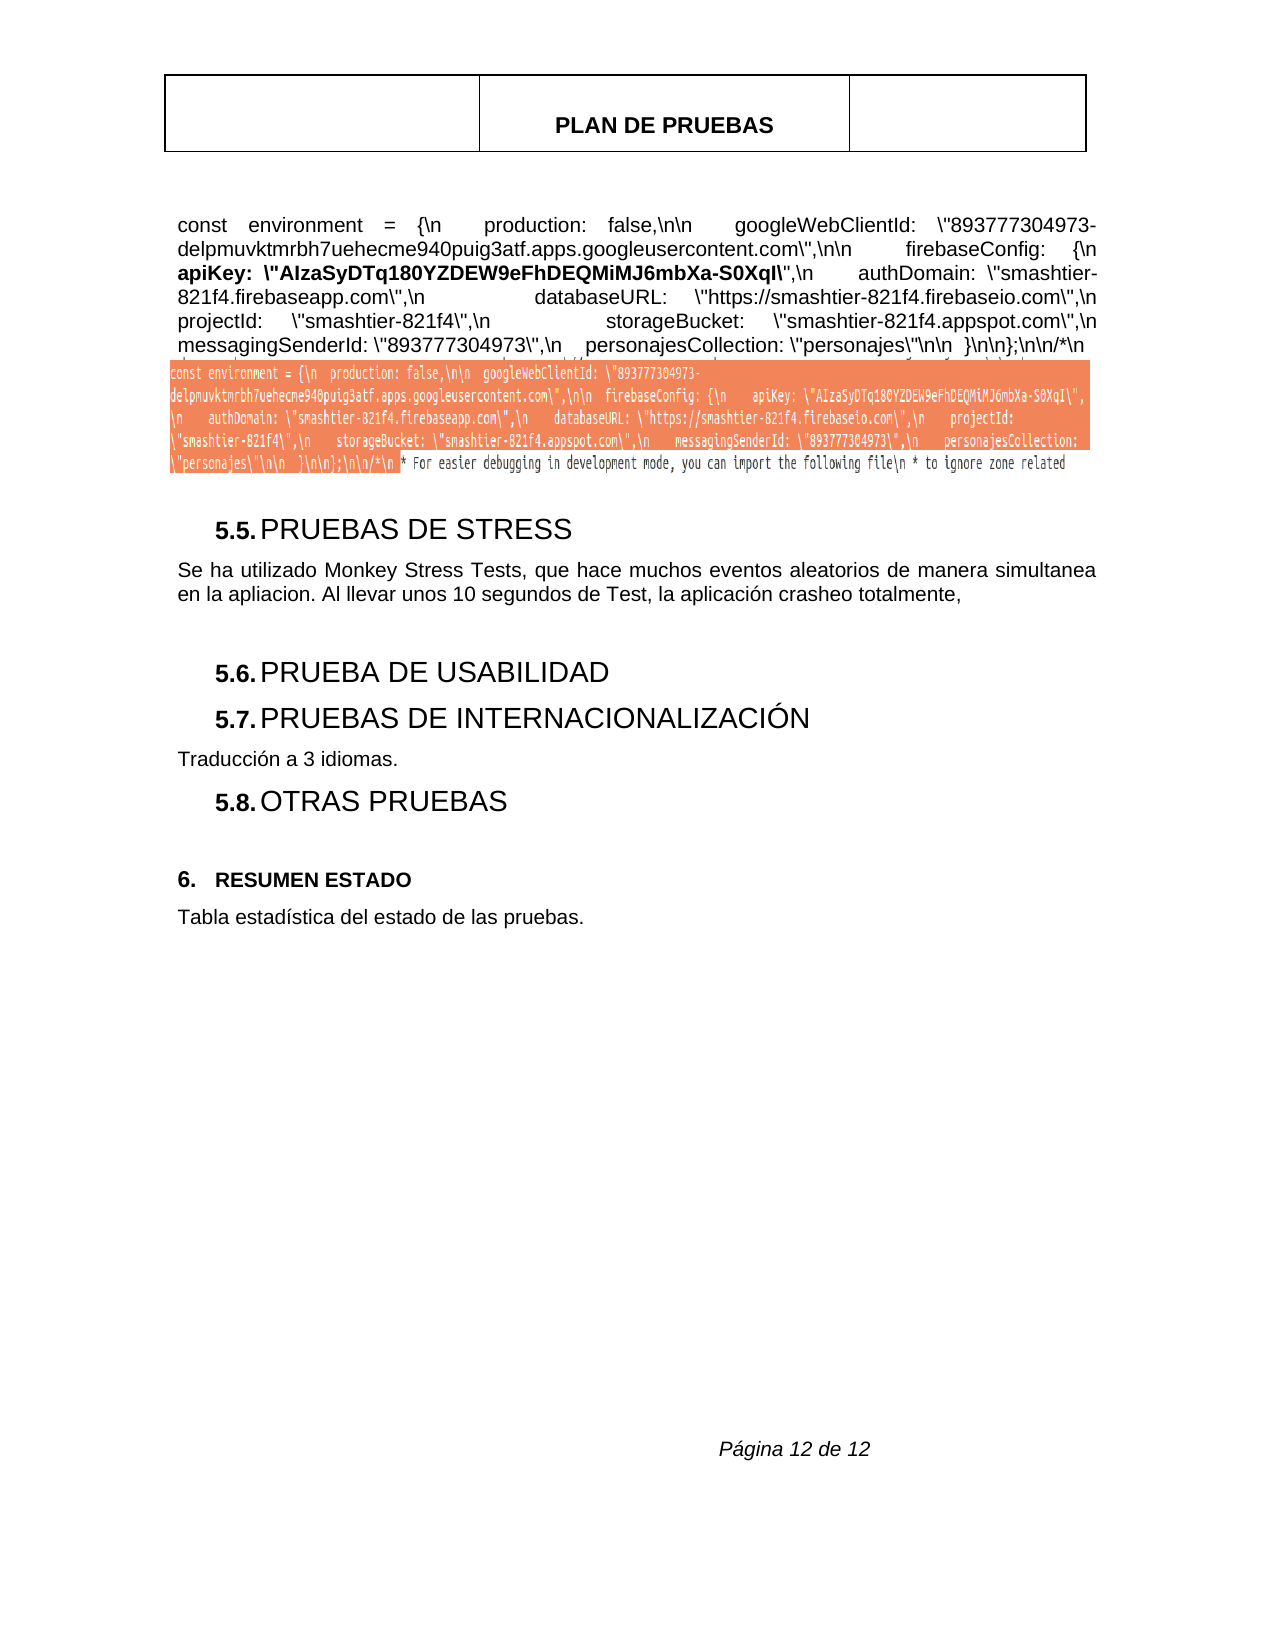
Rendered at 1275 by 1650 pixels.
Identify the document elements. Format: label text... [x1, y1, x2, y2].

subtitle PRUEBAS DE STRESS [215, 512, 1098, 546]
subtitle PRUEBA DE USABILIDAD [215, 655, 1098, 688]
text const environment = {\n production: false,\n\n googleWebClientId: \"893777304973-delpmuvktmrbh7uehecme940puig3atf.apps.googleusercontent.com\",\n\n firebaseConfig: {\n apiKey: \"AIzaSyDTq180YZDEW9eFhDEQMiMJ6mbXa-S0XqI\",\n authDomain: \"smashtier-821f4.firebaseapp.com\",\n databaseURL: \"https://smashtier-821f4.firebaseio.com\",\n projectId: \"smashtier-821f4\",\n storageBucket: \"smashtier-821f4.appspot.com\",\n messagingSenderId: \"893777304973\",\n personajesCollection: \"personajes\"\n\n }\n\n};\n\n/*\n [177, 213, 1098, 356]
subtitle OTRAS PRUEBAS [215, 783, 1098, 817]
subtitle RESUMEN ESTADO [177, 866, 1098, 892]
text Se ha utilizado Monkey Stress Tests, que hace muchos eventos aleatorios de manera simultanea en la apliacion. Al llevar unos 10 segundos de Test, la aplicación crasheo totalmente, [177, 558, 1098, 606]
subtitle PRUEBAS DE INTERNACIONALIZACIÓN [215, 701, 1098, 734]
text Tabla estadística del estado de las pruebas. [177, 905, 1098, 929]
text Traducción a 3 idiomas. [177, 747, 1098, 771]
picture [169, 357, 1090, 476]
